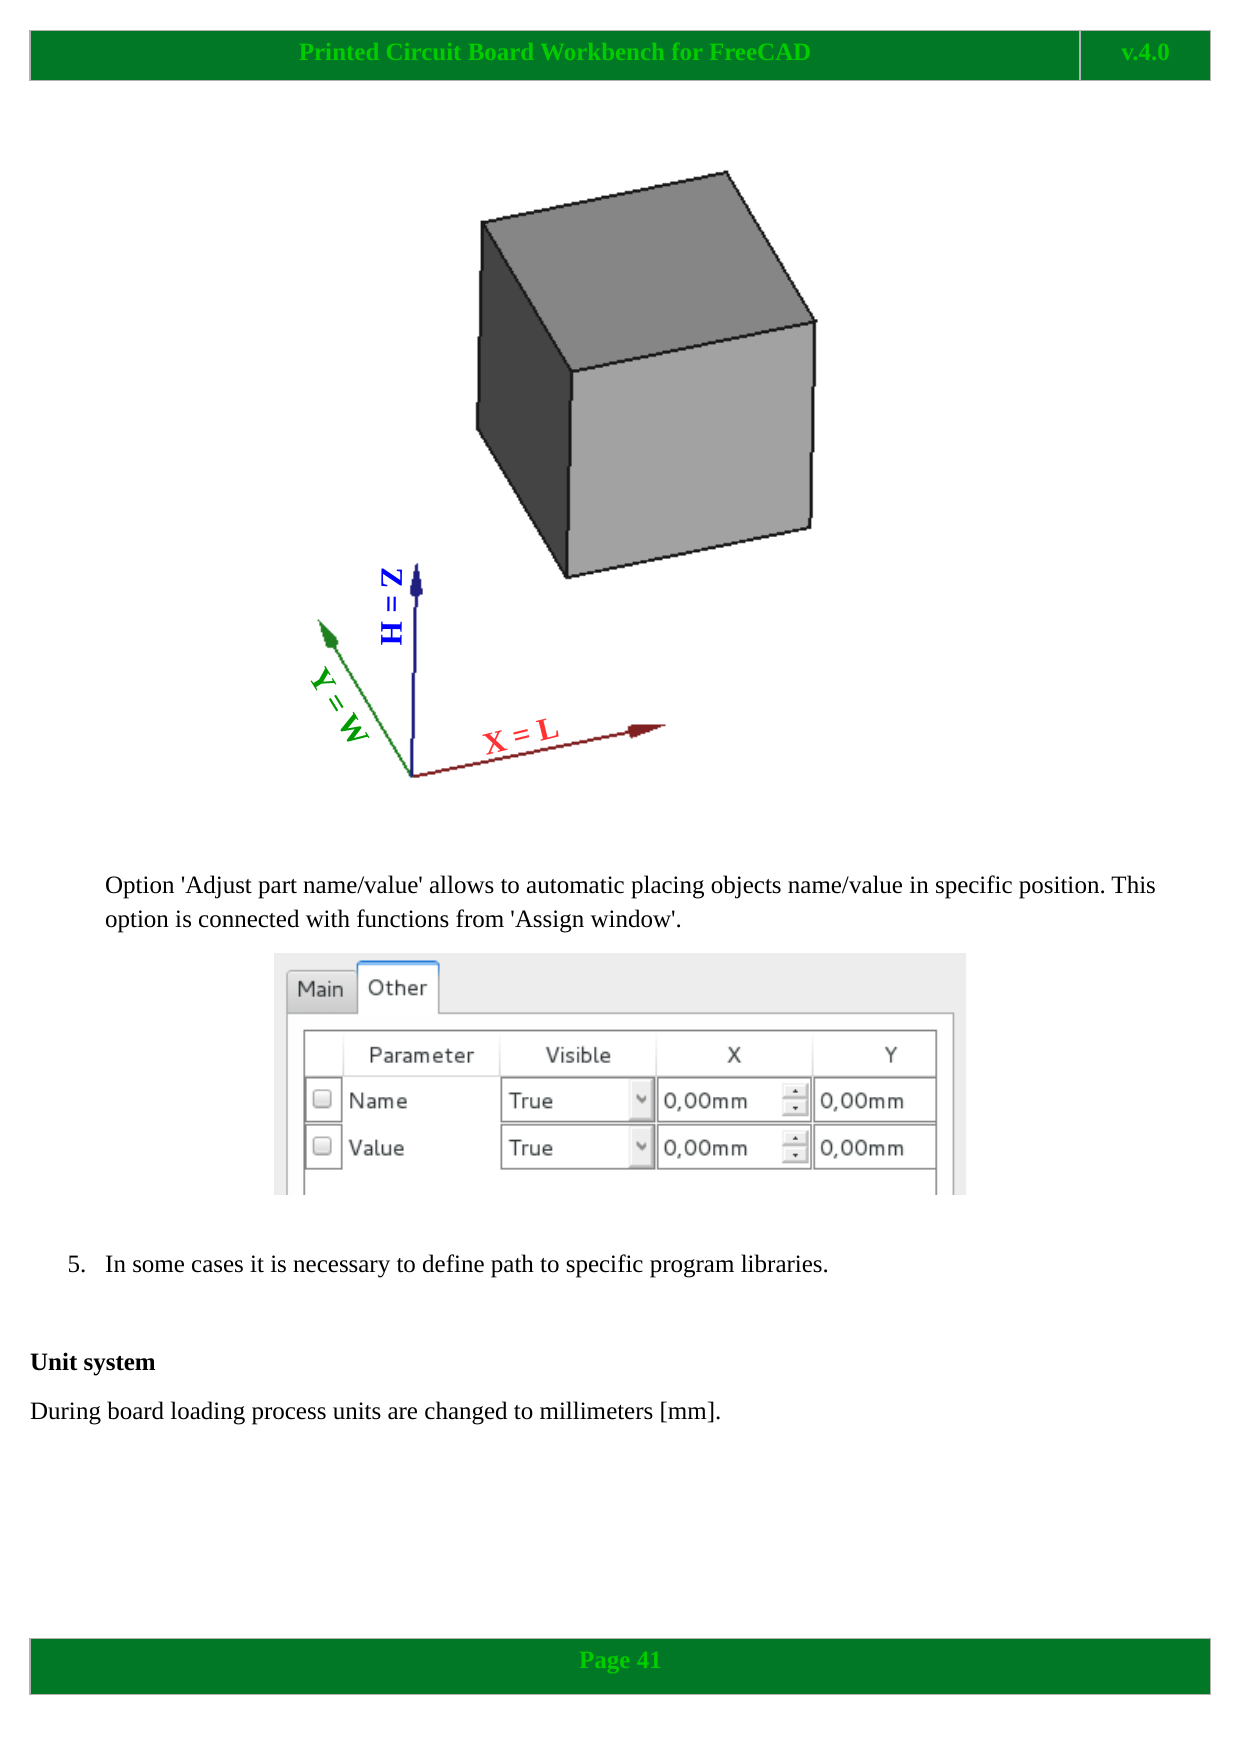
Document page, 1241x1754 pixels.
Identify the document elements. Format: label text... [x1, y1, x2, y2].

picture [282, 149, 893, 839]
list In some cases it is necessary to define path to specific program libraries. [67, 1249, 1211, 1278]
picture [274, 953, 967, 1195]
subtitle Unit system [30, 1347, 1211, 1376]
list Option 'Adjust part name/value' allows to automatic placing objects name/value in specific position. This option is connected with functions from 'Assign window'. [67, 870, 1211, 933]
text During board loading process units are changed to millimeters [mm]. [30, 1396, 1211, 1425]
